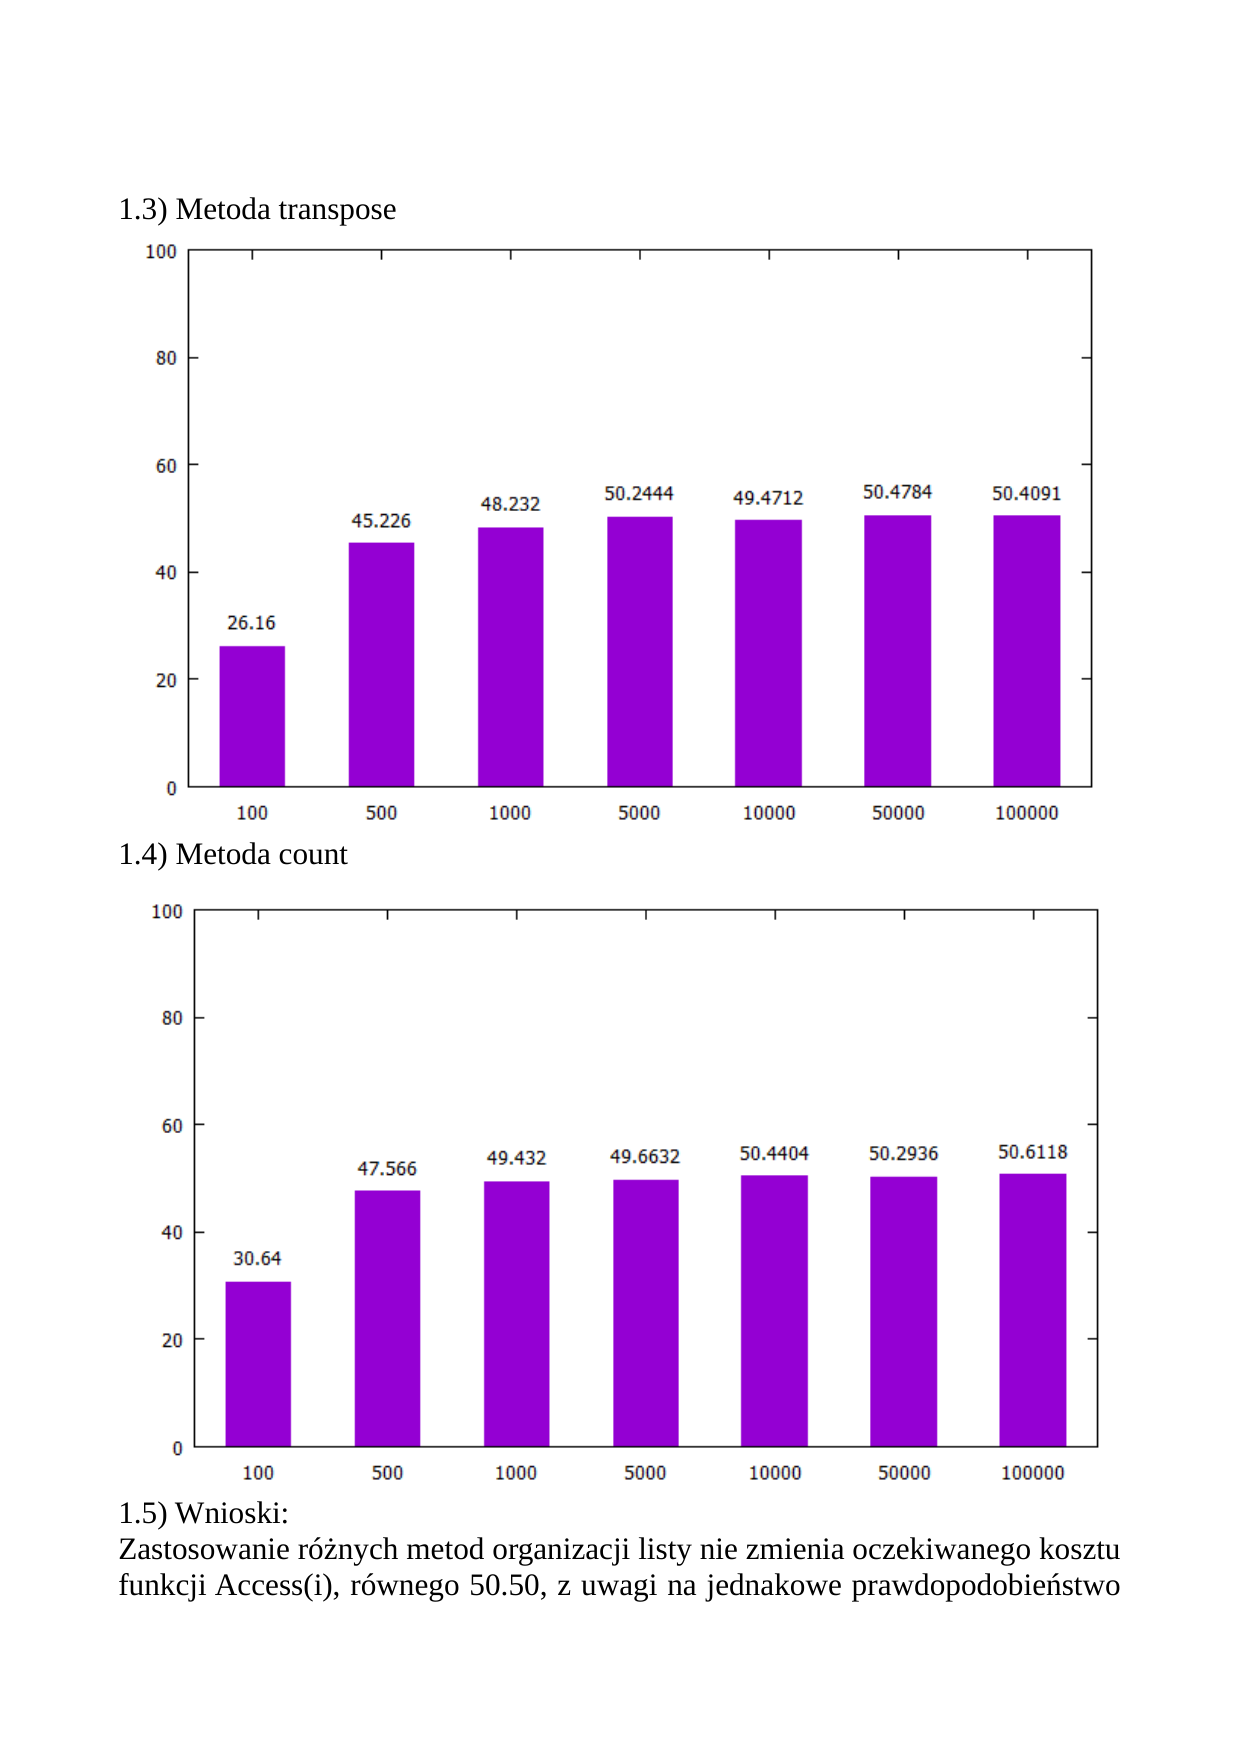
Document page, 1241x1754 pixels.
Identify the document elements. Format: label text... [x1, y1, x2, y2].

text 1.3) Metoda transpose [118, 190, 1122, 226]
text 1.4) Metoda count [118, 835, 1122, 871]
picture [118, 226, 1123, 835]
text 1.5) Wnioski: [118, 871, 1122, 1530]
picture [124, 885, 1129, 1495]
text Zastosowanie różnych metod organizacji listy nie zmienia oczekiwanego kosztu funkcji Access(i), równego 50.50, z uwagi na jednakowe prawdopodobieństwo [118, 1530, 1122, 1602]
